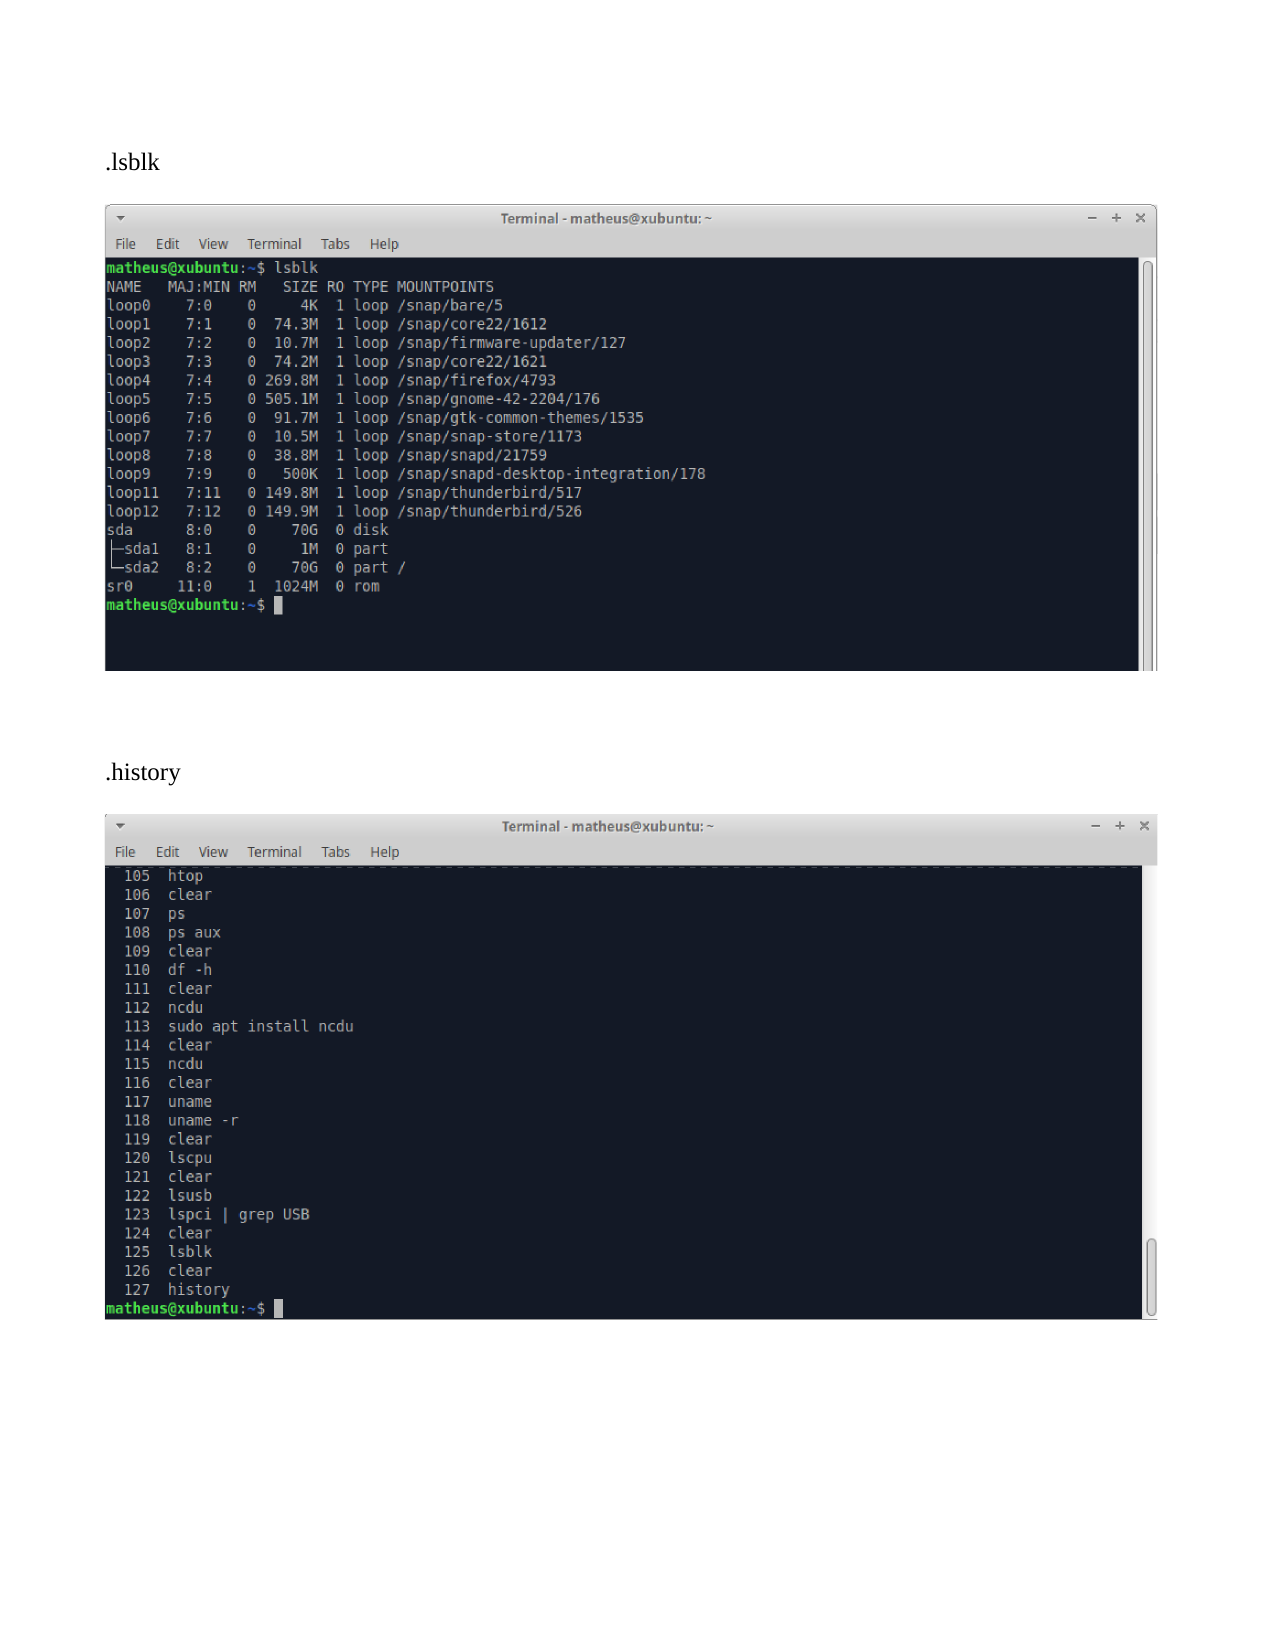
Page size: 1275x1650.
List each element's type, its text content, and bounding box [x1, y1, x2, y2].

text .lsblk [105, 147, 1157, 176]
text .history [105, 757, 1157, 786]
